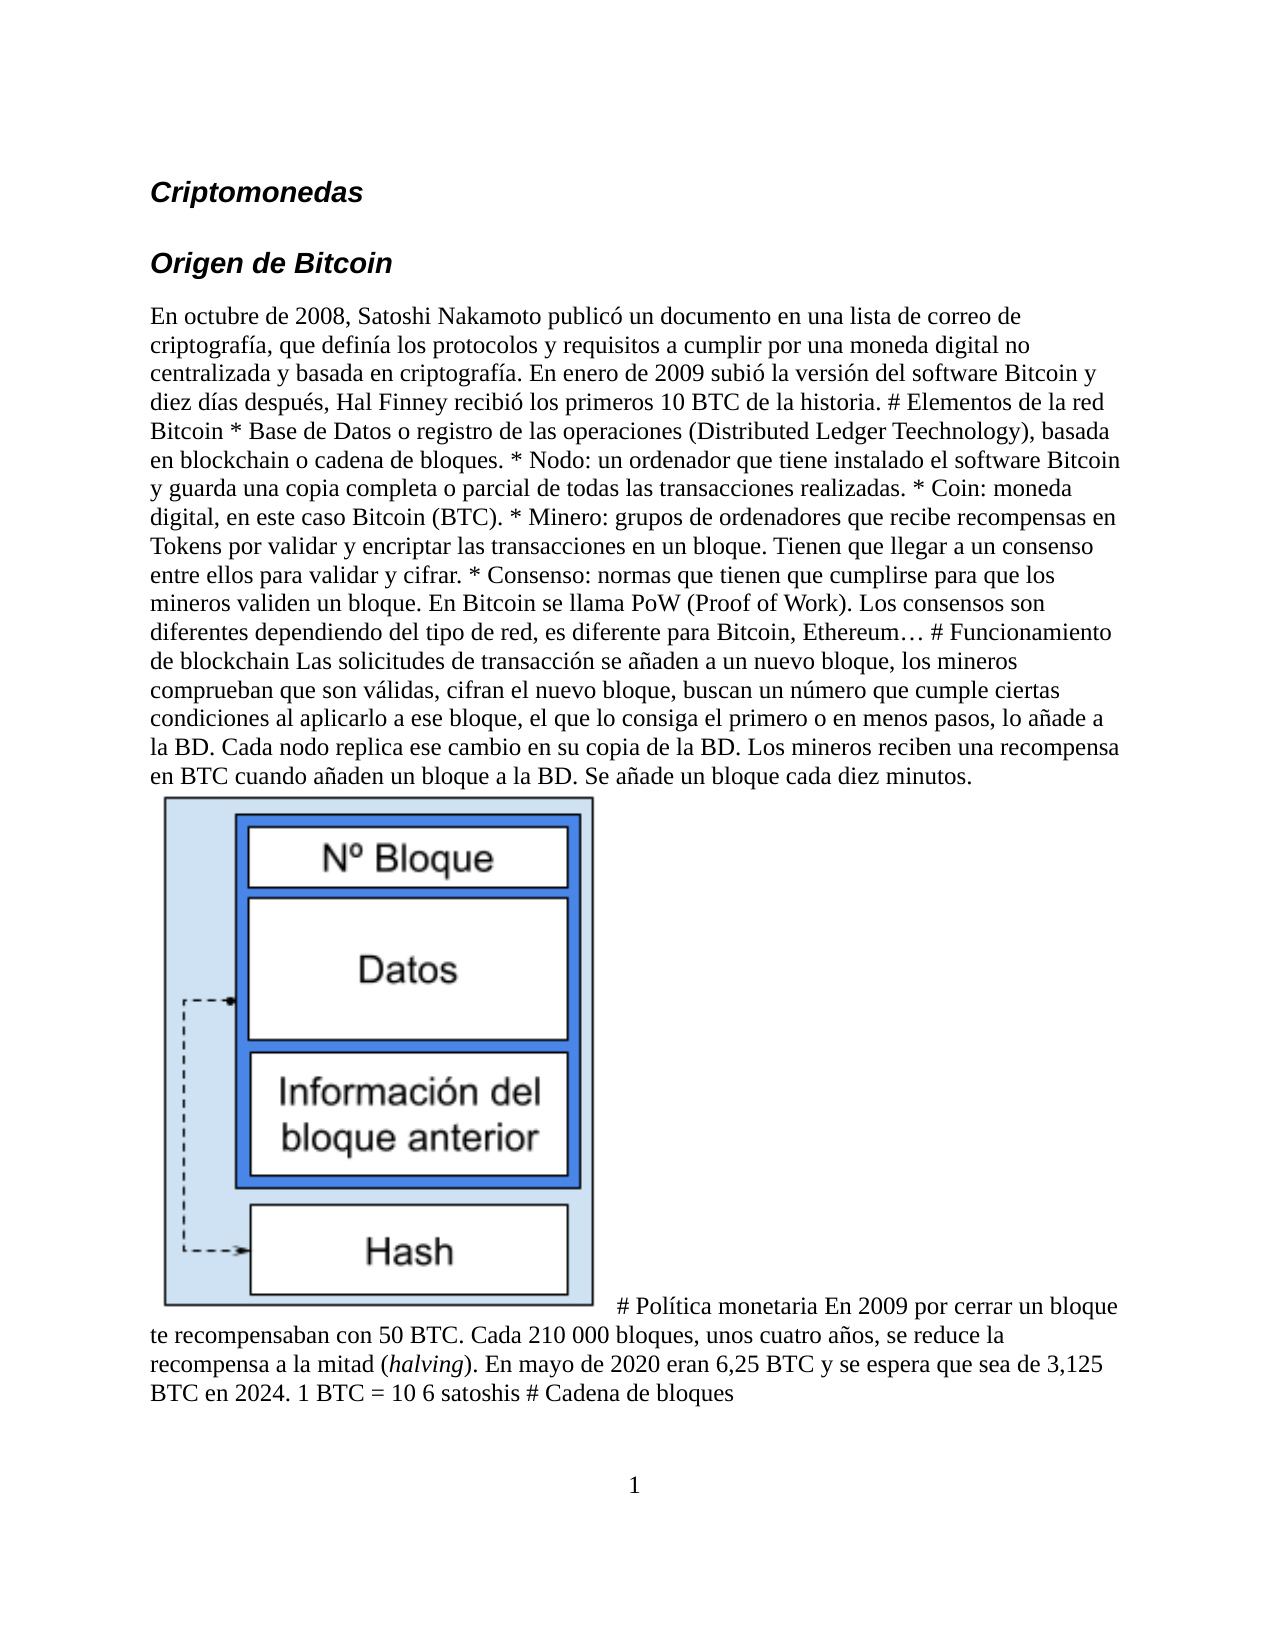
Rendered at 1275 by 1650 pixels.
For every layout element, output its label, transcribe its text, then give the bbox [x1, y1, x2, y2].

picture [150, 789, 611, 1315]
text En octubre de 2008, Satoshi Nakamoto publicó un documento en una lista de correo de criptografía, que definía los protocolos y requisitos a cumplir por una moneda digital no centralizada y basada en criptografía. En enero de 2009 subió la versión del software Bitcoin y diez días después, Hal Finney recibió los primeros 10 BTC de la historia. # Elementos de la red Bitcoin * Base de Datos o registro de las operaciones (Distributed Ledger Teechnology), basada en blockchain o cadena de bloques. * Nodo: un ordenador que tiene instalado el software Bitcoin y guarda una copia completa o parcial de todas las transacciones realizadas. * Coin: moneda digital, en este caso Bitcoin (BTC). * Minero: grupos de ordenadores que recibe recompensas en Tokens por validar y encriptar las transacciones en un bloque. Tienen que llegar a un consenso entre ellos para validar y cifrar. * Consenso: normas que tienen que cumplirse para que los mineros validen un bloque. En Bitcoin se llama PoW (Proof of Work). Los consensos son diferentes dependiendo del tipo de red, es diferente para Bitcoin, Ethereum… # Funcionamiento de blockchain Las solicitudes de transacción se añaden a un nuevo bloque, los mineros comprueban que son válidas, cifran el nuevo bloque, buscan un número que cumple ciertas condiciones al aplicarlo a ese bloque, el que lo consiga el primero o en menos pasos, lo añade a la BD. Cada nodo replica ese cambio en su copia de la BD. Los mineros reciben una recompensa en BTC cuando añaden un bloque a la BD. Se añade un bloque cada diez minutos. # Política monetaria En 2009 por cerrar un bloque te recompensaban con 50 BTC. Cada 210 000 bloques, unos cuatro años, se reduce la recompensa a la mitad (halving). En mayo de 2020 eran 6,25 BTC y se espera que sea de 3,125 BTC en 2024. 1 BTC = 10 6 satoshis # Cadena de bloques [150, 301, 1125, 1406]
subtitle Origen de Bitcoin [150, 246, 1125, 279]
subtitle Criptomonedas [150, 175, 1125, 208]
